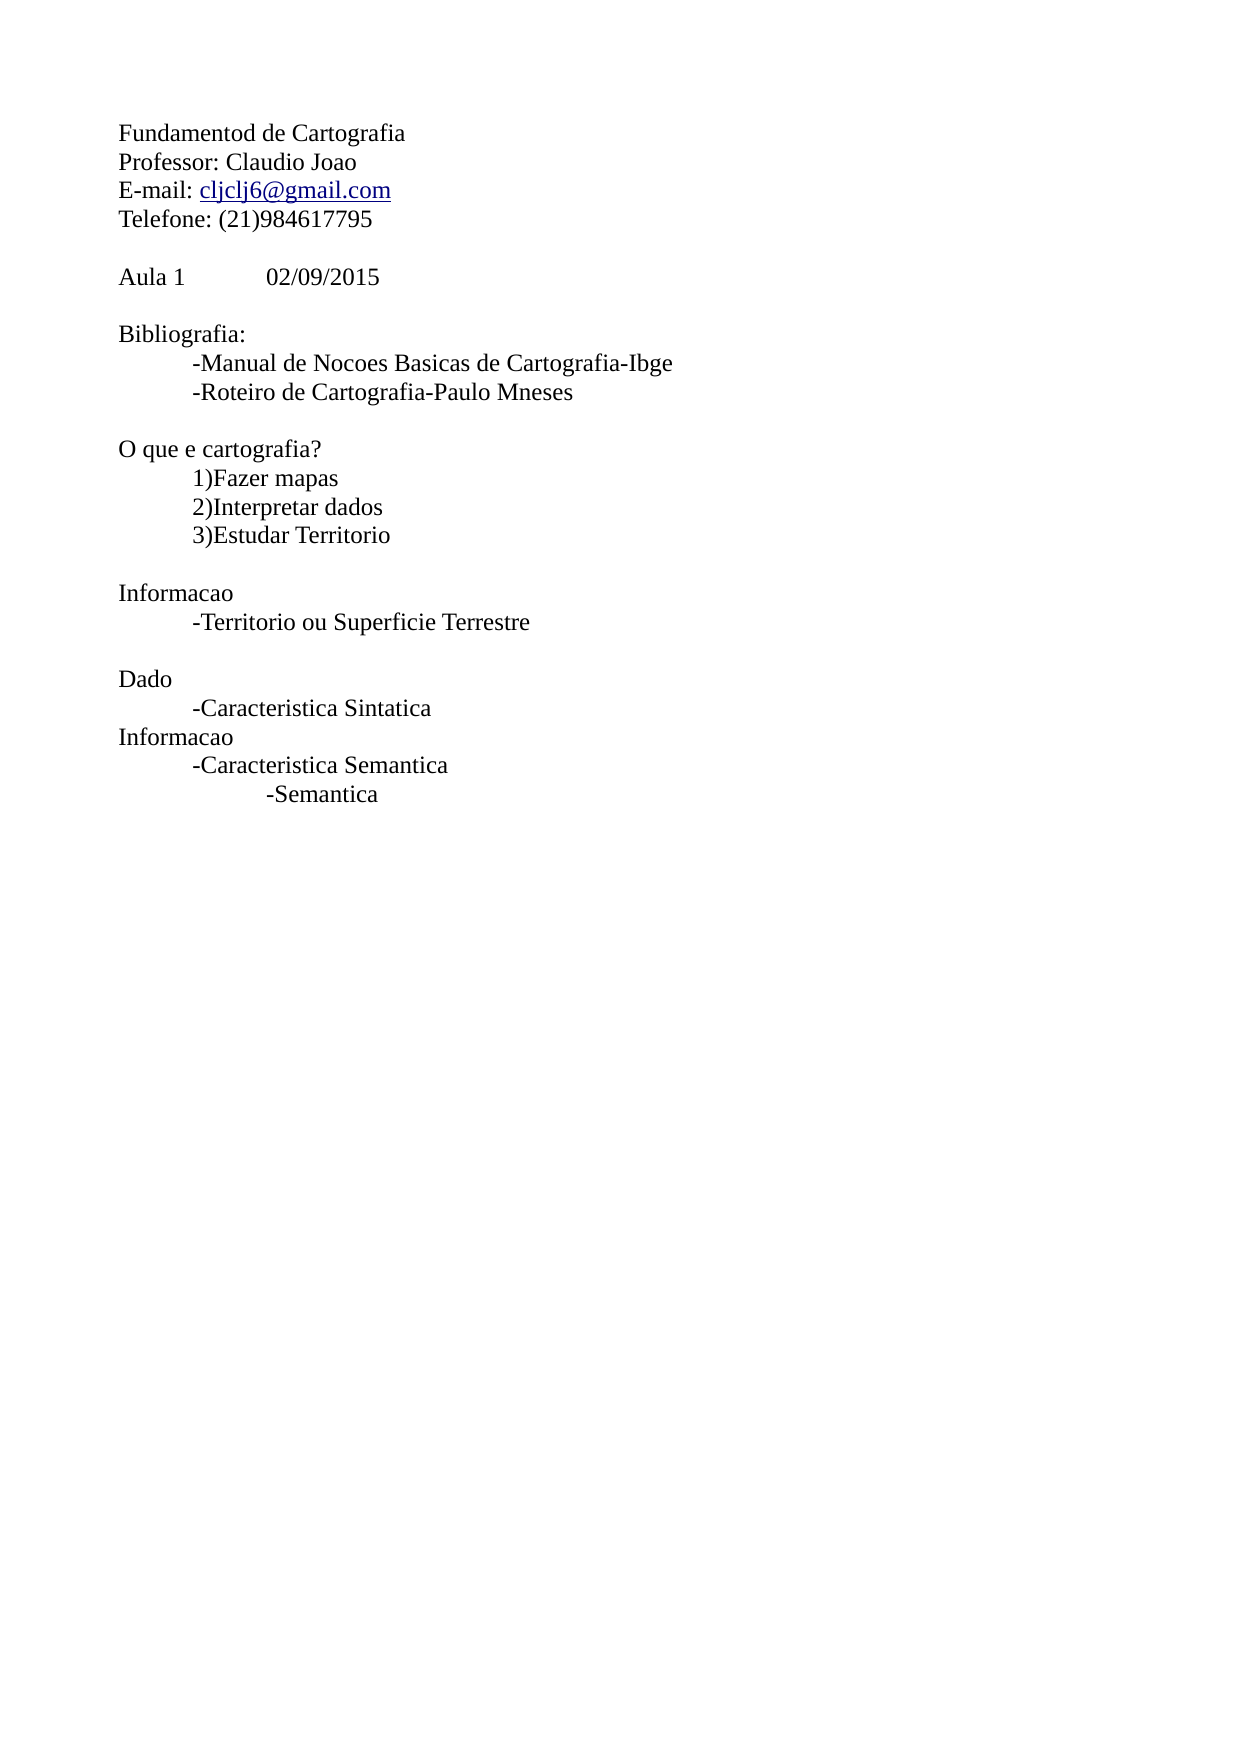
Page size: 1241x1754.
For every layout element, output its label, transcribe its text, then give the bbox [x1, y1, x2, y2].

text Informacao [118, 722, 1122, 751]
text -Manual de Nocoes Basicas de Cartografia-Ibge [118, 348, 1122, 377]
text Fundamentod de Cartografia [118, 118, 1122, 147]
text -Caracteristica Sintatica [118, 693, 1122, 722]
text Aula 1 02/09/2015 [118, 262, 1122, 291]
text 1)Fazer mapas [118, 463, 1122, 492]
text E-mail: cljclj6@gmail.com [118, 176, 1122, 204]
text -Semantica [118, 779, 1122, 808]
text Informacao [118, 578, 1122, 607]
text -Roteiro de Cartografia-Paulo Mneses [118, 377, 1122, 406]
text 2)Interpretar dados [118, 492, 1122, 521]
text 3)Estudar Territorio [118, 521, 1122, 549]
text -Caracteristica Semantica [118, 751, 1122, 779]
text Bibliografia: [118, 319, 1122, 348]
text Dado [118, 664, 1122, 693]
text Telefone: (21)984617795 [118, 204, 1122, 233]
text O que e cartografia? [118, 434, 1122, 463]
text Professor: Claudio Joao [118, 147, 1122, 176]
text -Territorio ou Superficie Terrestre [118, 607, 1122, 636]
